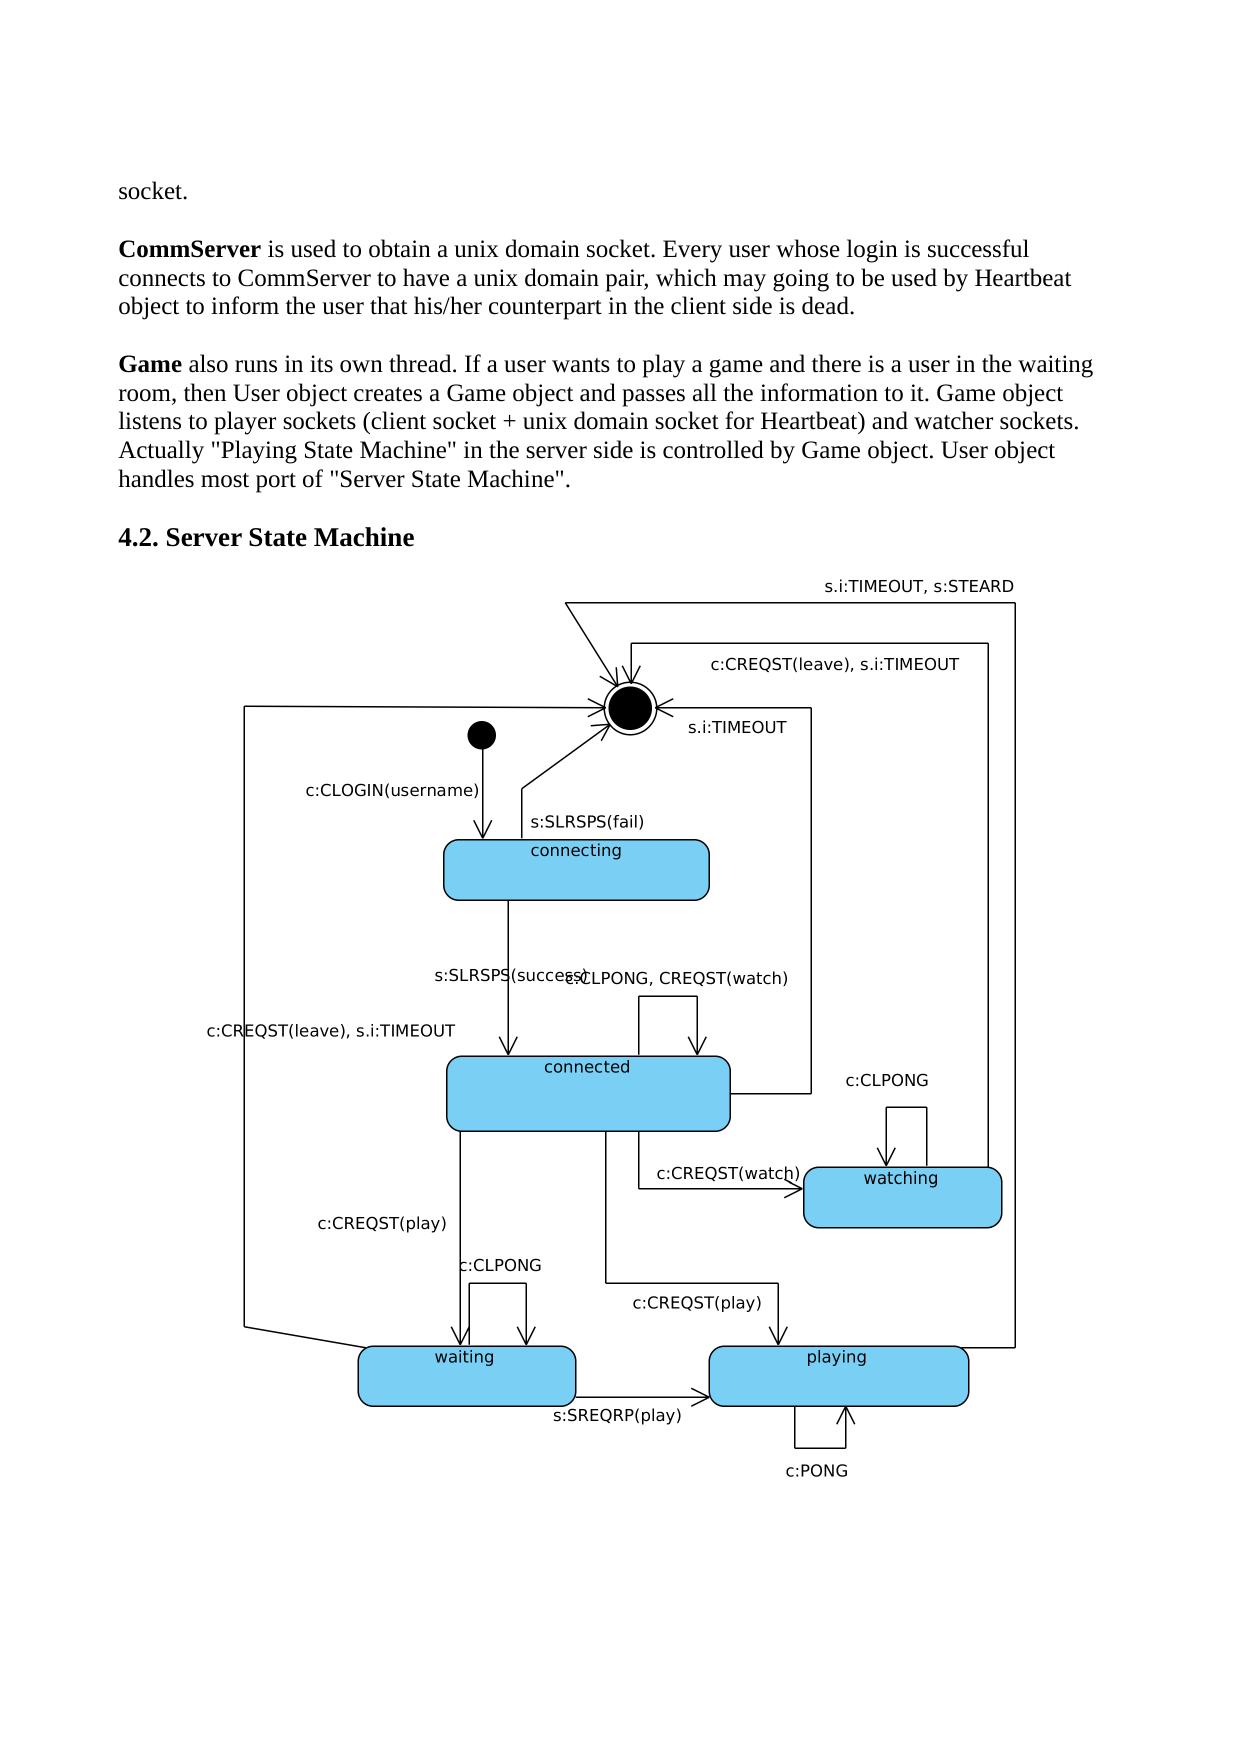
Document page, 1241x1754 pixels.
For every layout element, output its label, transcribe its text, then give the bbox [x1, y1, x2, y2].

text 4.2. Server State Machine [118, 521, 1122, 552]
picture [188, 572, 1036, 1487]
text socket. [118, 176, 1122, 205]
text CommServer is used to obtain a unix domain socket. Every user whose login is successful connects to CommServer to have a unix domain pair, which may going to be used by Heartbeat object to inform the user that his/her counterpart in the client side is dead. [118, 234, 1122, 320]
text Game also runs in its own thread. If a user wants to play a game and there is a user in the waiting room, then User object creates a Game object and passes all the information to it. Game object listens to player sockets (client socket + unix domain socket for Heartbeat) and watcher sockets. Actually "Playing State Machine" in the server side is controlled by Game object. User object handles most port of "Server State Machine". [118, 349, 1122, 493]
